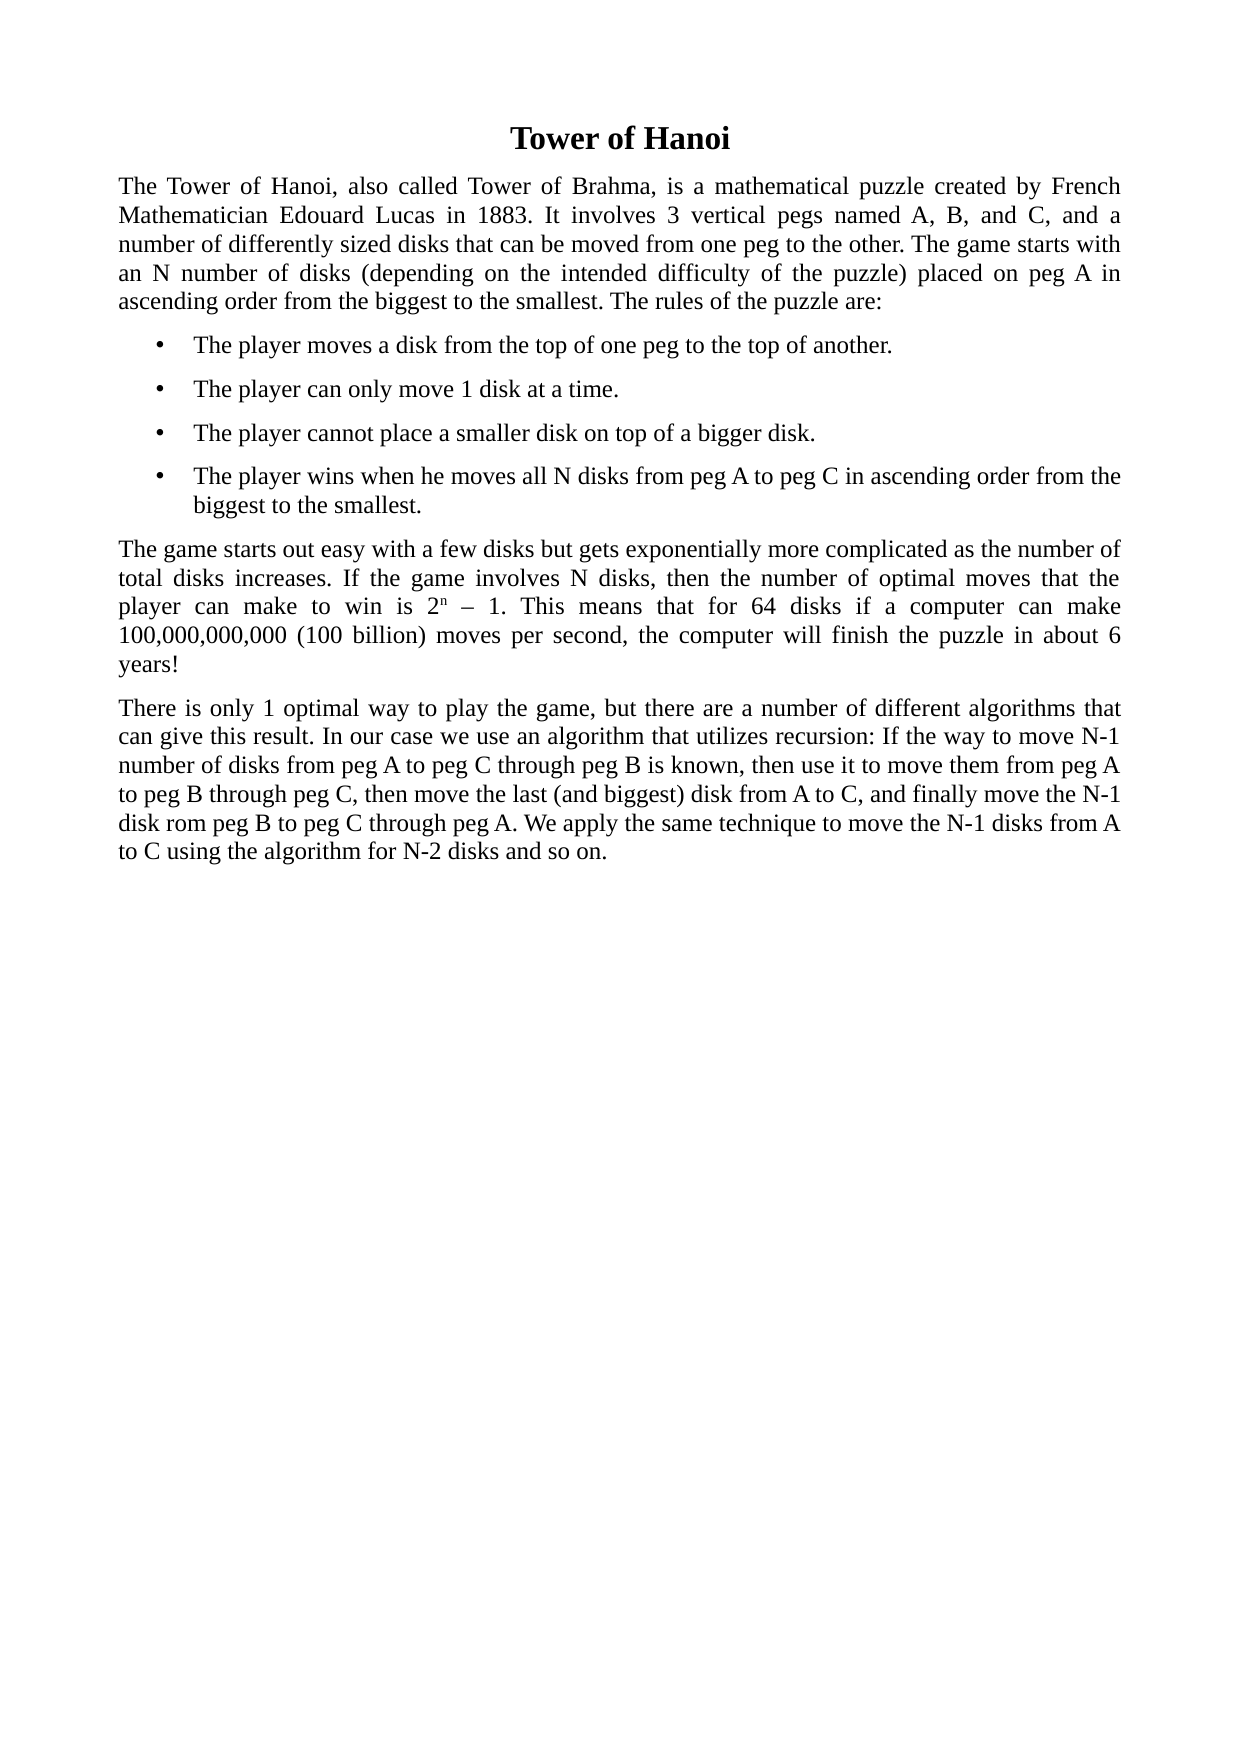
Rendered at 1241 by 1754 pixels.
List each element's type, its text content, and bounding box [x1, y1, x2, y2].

text Tower of Hanoi [118, 118, 1122, 156]
list The player can only move 1 disk at a time. [156, 374, 1122, 403]
text The game starts out easy with a few disks but gets exponentially more complicated as the number of total disks increases. If the game involves N disks, then the number of optimal moves that the player can make to win is 2n – 1. This means that for 64 disks if a computer can make 100,000,000,000 (100 billion) moves per second, the computer will finish the puzzle in about 6 years! [118, 534, 1122, 678]
list The player wins when he moves all N disks from peg A to peg C in ascending order from the biggest to the smallest. [156, 461, 1122, 519]
text There is only 1 optimal way to play the game, but there are a number of different algorithms that can give this result. In our case we use an algorithm that utilizes recursion: If the way to move N-1 number of disks from peg A to peg C through peg B is known, then use it to move them from peg A to peg B through peg C, then move the last (and biggest) disk from A to C, and finally move the N-1 disk rom peg B to peg C through peg A. We apply the same technique to move the N-1 disks from A to C using the algorithm for N-2 disks and so on. [118, 693, 1122, 865]
text The Tower of Hanoi, also called Tower of Brahma, is a mathematical puzzle created by French Mathematician Edouard Lucas in 1883. It involves 3 vertical pegs named A, B, and C, and a number of differently sized disks that can be moved from one peg to the other. The game starts with an N number of disks (depending on the intended difficulty of the puzzle) placed on peg A in ascending order from the biggest to the smallest. The rules of the puzzle are: [118, 171, 1122, 315]
list The player moves a disk from the top of one peg to the top of another. [156, 330, 1122, 359]
list The player cannot place a smaller disk on top of a bigger disk. [156, 418, 1122, 446]
